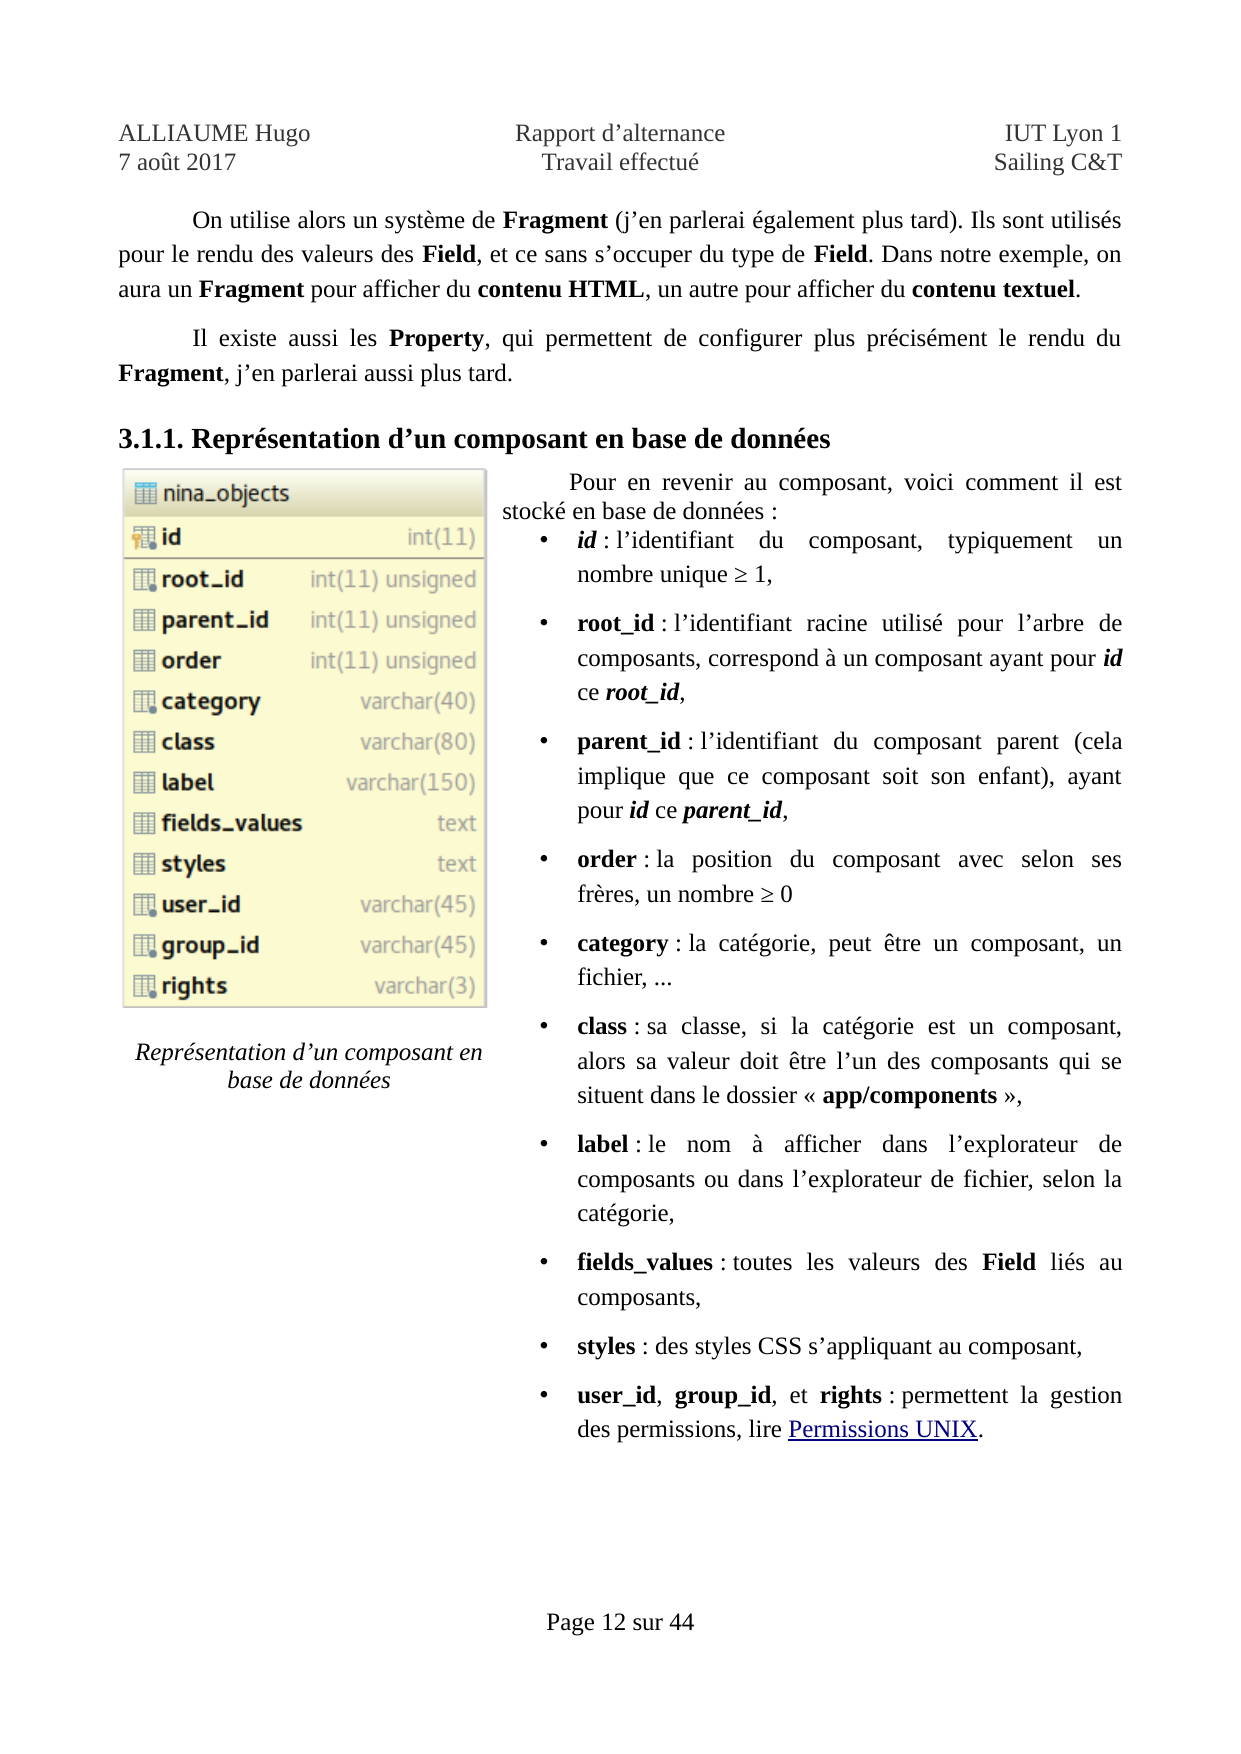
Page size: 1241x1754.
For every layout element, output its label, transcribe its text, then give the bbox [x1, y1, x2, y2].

text Il existe aussi les Property, qui permettent de configurer plus précisément le rendu du Fragment, j’en parlerai aussi plus tard. [118, 323, 1122, 386]
table_header Représentation d’un composant en base de données [118, 467, 502, 1458]
text On utilise alors un système de Fragment (j’en parlerai également plus tard). Ils sont utilisés pour le rendu des valeurs des Field, et ce sans s’occuper du type de Field. Dans notre exemple, on aura un Fragment pour afficher du contenu HTML, un autre pour afficher du contenu textuel. [118, 205, 1122, 303]
subtitle 3.1.1. Représentation d’un composant en base de données [118, 421, 1122, 455]
picture [118, 467, 489, 1008]
table_header Pour en revenir au composant, voici comment il est stocké en base de données : id : l’identifiant du composant, typiquement un nombre unique ≥ 1, root_id : l’identifiant racine utilisé pour l’arbre de composants, correspond à un composant ayant pour id ce root_id, parent_id : l’identifiant du composant parent (cela implique que ce composant soit son enfant), ayant pour id ce parent_id, order : la position du composant avec selon ses frères, un nombre ≥ 0 category : la catégorie, peut être un composant, un fichier, ... class : sa classe, si la catégorie est un composant, alors sa valeur doit être l’un des composants qui se situent dans le dossier « app/components », label : le nom à afficher dans l’explorateur de composants ou dans l’explorateur de fichier, selon la catégorie, fields_values : toutes les valeurs des Field liés au composants, styles : des styles CSS s’appliquant au composant, user_id, group_id, et rights : permettent la gestion des permissions, lire Permissions UNIX. [502, 467, 1123, 1458]
